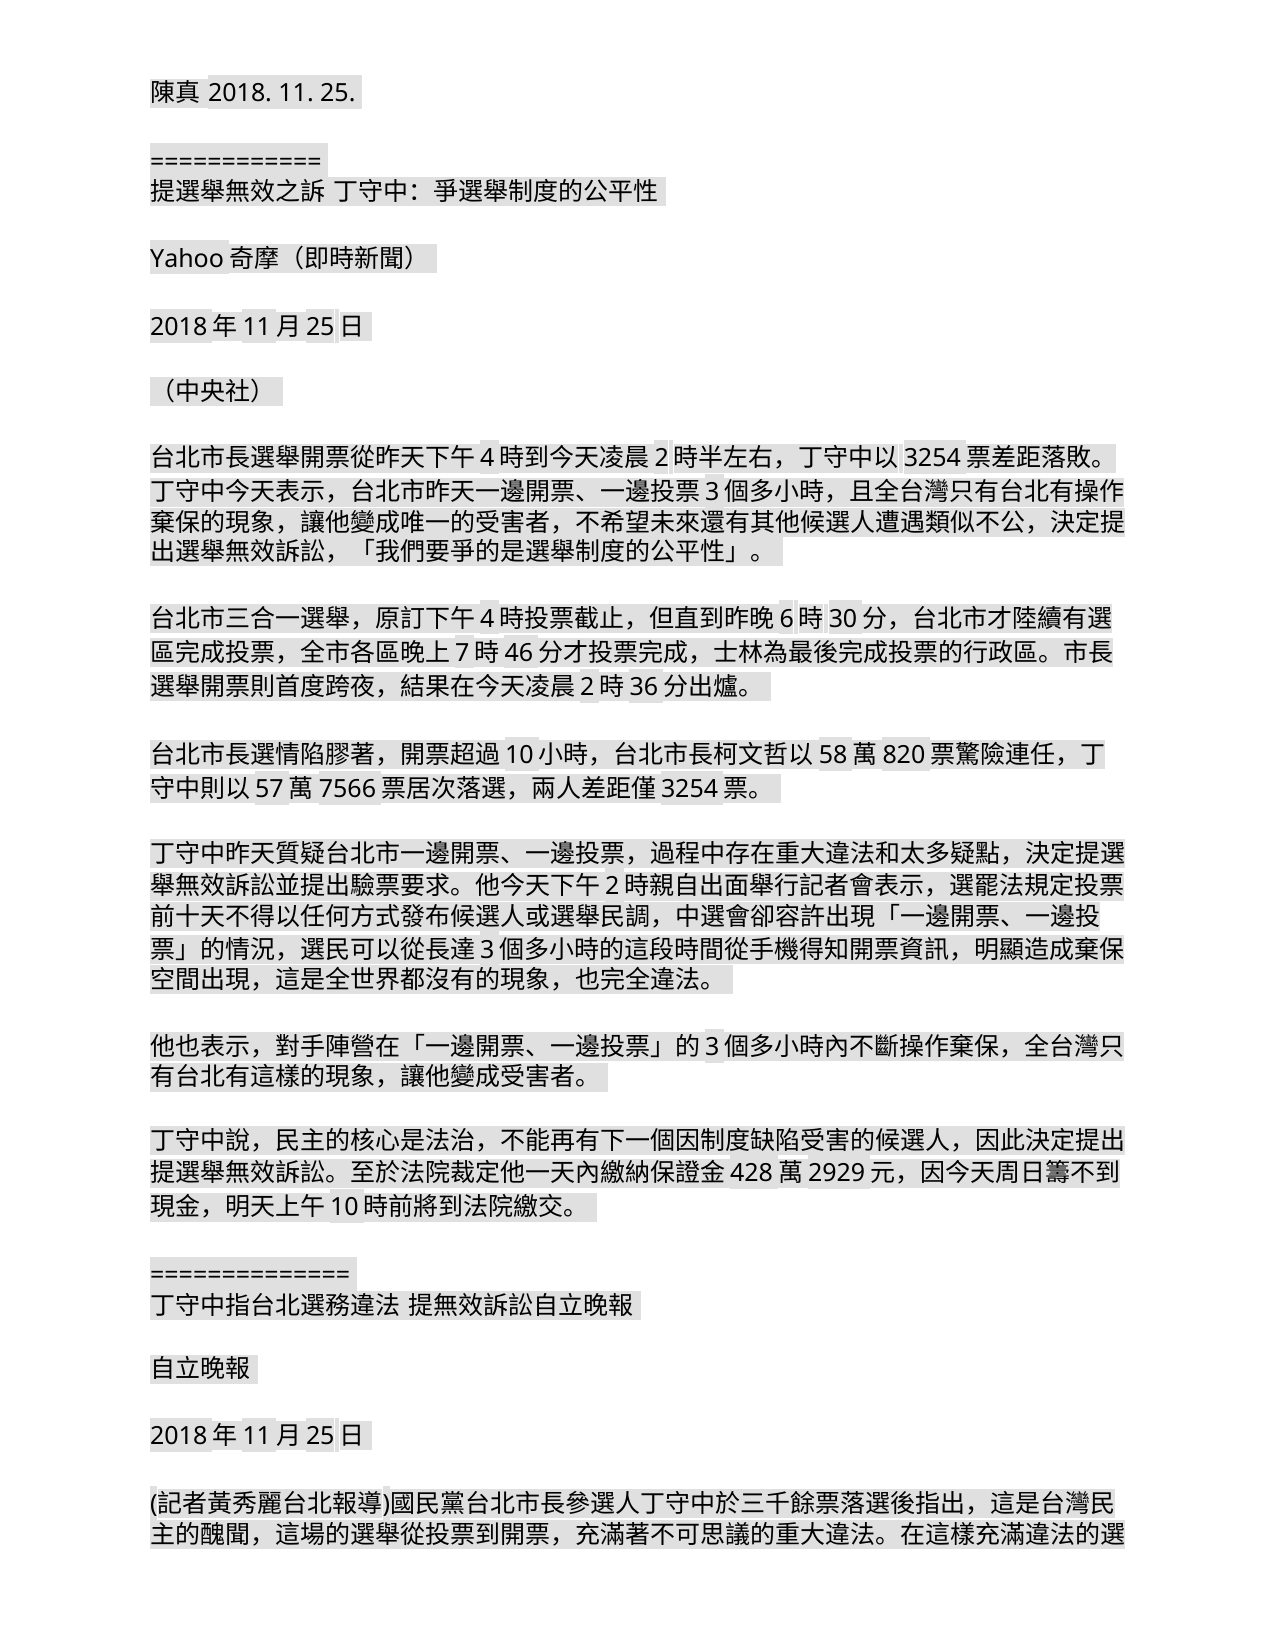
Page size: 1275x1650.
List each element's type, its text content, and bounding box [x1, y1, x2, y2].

text (續前) 做票是很難查證的事，但是，行政程序上的弊端與操弄卻顯而易見。比方說，台北市一邊投票一邊開票，重疊時間竟然高達將近四個小時，倘若選前十天依法禁止公佈民調以免藉此操弄投票行為，那麼，開了四個小時的票之後，居然還有人才剛要投票，當下的投票行為當然就會受到強烈影響。比方說，我如果知道某個人穩贏或穩輸或雙方票數拉鋸時，我就有可能臨時改變支持對象，以免浪費手中選票的利用價值。但是，東廠中選會的所謂主委卻說一邊投票一邊開票並不違法。 而且，據報載，傳統偏綠的士林區是最後一個完成投票的行政區。 同樣令人不解的是：台北市選舉總數也不過一百多萬票，與其它城市沒有多大差別，為何需要開票長達十小時以上？而且，更詭異的是，為何晚上十一點之後，整個開票作業幾乎停頓？一直到半夜兩點半之後才開完？ 如我之前所說，林義雄和姚嘉文曾於1975年代表郭雨新打了一場選舉無效官司，控告國民黨候選人林榮三賄選 (即自由時報創辦人，綠營勢力崛起後，竟也跟著變得綠油油)，雖然證據確鑿，無數的賄選證據與人證就在眼前，但官司依然落敗，法官硬是睜眼說瞎話說 "查無實據"。1977年，林義雄和姚嘉文於是把這段選舉經歷與司法過程如實寫下，書名叫做 "虎落平陽"。"虎" 指的就是郭雨新，他曾任省議員，屬於黨外 "五虎將" 之一。 就在1977那一年，林義雄和姚嘉文兩人又接受了雲林縣長黨外候選人黃蔴的委託，再度打一場選舉無效官司。上回是買票，這回是作票。台灣司法向來聽命於當權者，官司結局不言可喻。林、姚兩人在隔年(1978年)於是又把這段經歷寫成一本書，叫做 "古坑夜談--雨傘下的選舉"，描述當年選舉作業之不公與舞弊。 這書裏頭有幾段話，我抄下來給大家看，給大家做個借鏡與比較。林、姚兩人訪問了雲林古坑當地的民眾，如此說道： 開票 "那天晚上，風又大，天又黑，等開票的人越來越多。...大家等了很久，統計數字還不知道。...很多人等得很不耐煩了。" 俗語說："有水鬼的所在，常常淹死人，我們古坑每年都是最慢才報告，古坑的選票(向來)是雲林選舉的殺手鐗，怎麼可以早報？...所以，海口人總是說古坑選票會吃人。...開票開了半天，還不知道多少票...公所內的一大片玻璃被打破了。...有人說，看不到什麼歪哥事啊，不可鬧。...可是，誰人不知，古坑公所出山虎，每次選舉會吃人。" 面對群眾的種種質疑，當時的選務單位如此回應道： 所謂 "故意拖延至下午七時才開票，絕無其事。若有稍延者，諒為選民下午四時以前到達投票所，依法排隊俟其投畢後方能開票"。 至於為何大家都開完票了，縣長部份的選票卻遲遲無法開出？選務單位回答：那是 "為了工作之方便，並未違法。至於三屆前 (黨外候選人) 黃蔴省議員落選並非遲報所致，並無違法情節"。 選舉無效官司後來被法院駁回。林義雄和姚嘉文在書末一章 (標題為 "民主椪柑，民主假象")，記下當時他們在法庭上對審判長講的一段話。他們說： "審判長，我們當然知道，我們活在一個民主法治國家...但這個社會所謂 '民主'，只不過是一個假象而已。...但由於我們還有法院，所以當人民受到行政機關的錯誤措施而發生損害的時候，他們會忍下來，他們認為法院可以給他們一個公道。...不過，非常不幸，我們唯一的民主假象--選舉，在三十年來，有許多不公平的現象...我們的法院，幾十年來也一再的使人有一種感覺，就是在處理選舉訴訟時，只不過是虛應故事而已。 由於人民選舉對法治一再的失去信心，所以到了去年五項選舉的時候，發生了很多使我們痛心的事情...全省到處都可以看到候選人、選民用自己的力量，想要保護選舉的公正性，到處都可以看到或大或小的糾紛。在這當中，不幸的中壢事件發生了。...最根本的原因是，人民對法院、對政府辦理選舉已經完全失去了信心。...他們就只好用自己的力量，用拳頭，冒著生命、自由的危險，想要維護選舉的公平。...我們好像不是活在一個文明的法治社會裏，好像是回到幾百年前的拓荒時代。" 林義雄和姚嘉文苦口婆心的勸說，對法院來說猶如對牛彈琴。反倒是同一年的桃園縣長選舉，因為懷疑作票，黨外群眾包圍警察局，燒毀警車，並導致警方開槍鎮壓，一人死亡。後來，桃園縣所有投票所全部重新開票，在群眾的監視下，乖乖一票一票地亮票，許信良反敗為勝，竟以22萬票對13萬票的懸殊票數，當選桃園縣長。 事實上，大規模買票、作票或明顯行政舞弊的事情在過去幾年已較少聽聞，特別是重要職位之選舉，更是如此。但是，這些原本屬於國民黨的選舉花招，後來卻由人渣黨給繼承並發揚光大。每次只要人渣黨一當權，就會開始在各種行政上無所不用其極地從事違法舞弊等行為，完全不把法律當一回事 (台大校長卡管事件即是一例)，更不用說什麼基本的公平與正直；反倒以身為東廠為榮，囂張跋扈，為所欲為，無法無天到極點。 陳真 2018. 11. 25. ============ 提選舉無效之訴 丁守中：爭選舉制度的公平性 Yahoo奇摩（即時新聞） 2018年11月25日 （中央社） 台北市長選舉開票從昨天下午4時到今天凌晨2時半左右，丁守中以3254票差距落敗。丁守中今天表示，台北市昨天一邊開票、一邊投票3個多小時，且全台灣只有台北有操作棄保的現象，讓他變成唯一的受害者，不希望未來還有其他候選人遭遇類似不公，決定提出選舉無效訴訟，「我們要爭的是選舉制度的公平性」。 台北市三合一選舉，原訂下午4時投票截止，但直到昨晚6時30分，台北市才陸續有選區完成投票，全市各區晚上7時46分才投票完成，士林為最後完成投票的行政區。市長選舉開票則首度跨夜，結果在今天凌晨2時36分出爐。 台北市長選情陷膠著，開票超過10小時，台北市長柯文哲以58萬820票驚險連任，丁守中則以57萬7566票居次落選，兩人差距僅3254票。 丁守中昨天質疑台北市一邊開票、一邊投票，過程中存在重大違法和太多疑點，決定提選舉無效訴訟並提出驗票要求。他今天下午2時親自出面舉行記者會表示，選罷法規定投票前十天不得以任何方式發布候選人或選舉民調，中選會卻容許出現「一邊開票、一邊投票」的情況，選民可以從長達3個多小時的這段時間從手機得知開票資訊，明顯造成棄保空間出現，這是全世界都沒有的現象，也完全違法。 他也表示，對手陣營在「一邊開票、一邊投票」的3個多小時內不斷操作棄保，全台灣只有台北有這樣的現象，讓他變成受害者。 丁守中說，民主的核心是法治，不能再有下一個因制度缺陷受害的候選人，因此決定提出提選舉無效訴訟。至於法院裁定他一天內繳納保證金428萬2929元，因今天周日籌不到現金，明天上午10時前將到法院繳交。 ============== 丁守中指台北選務違法 提無效訴訟自立晚報 自立晚報 2018年11月25日 (記者黃秀麗台北報導)國民黨台北市長參選人丁守中於三千餘票落選後指出，這是台灣民主的醜聞，這場的選舉從投票到開票，充滿著不可思議的重大違法。在這樣充滿違法的選務工作上，不可能產生擁有合法性、正當性以及受人尊重的台北市長。這不只是丁守中的問題，這更是台灣民主政治所遭到的空前危機。丁守中認知，這是一個一邊開票一邊投票的違法選舉。不禁讓我們強烈懷疑中央選委會和台北市選委會是不是有刻意放水操作棄保的選舉？ 我們會提起選舉無效訴訟。這一場全世界聞所未聞，邊開票邊投票的選舉，發生在唯一綠白合作的台北市，已經注定讓丁守中以及57萬丁守中的支持者，成為最大的受害者。 [150, 75, 1125, 1549]
